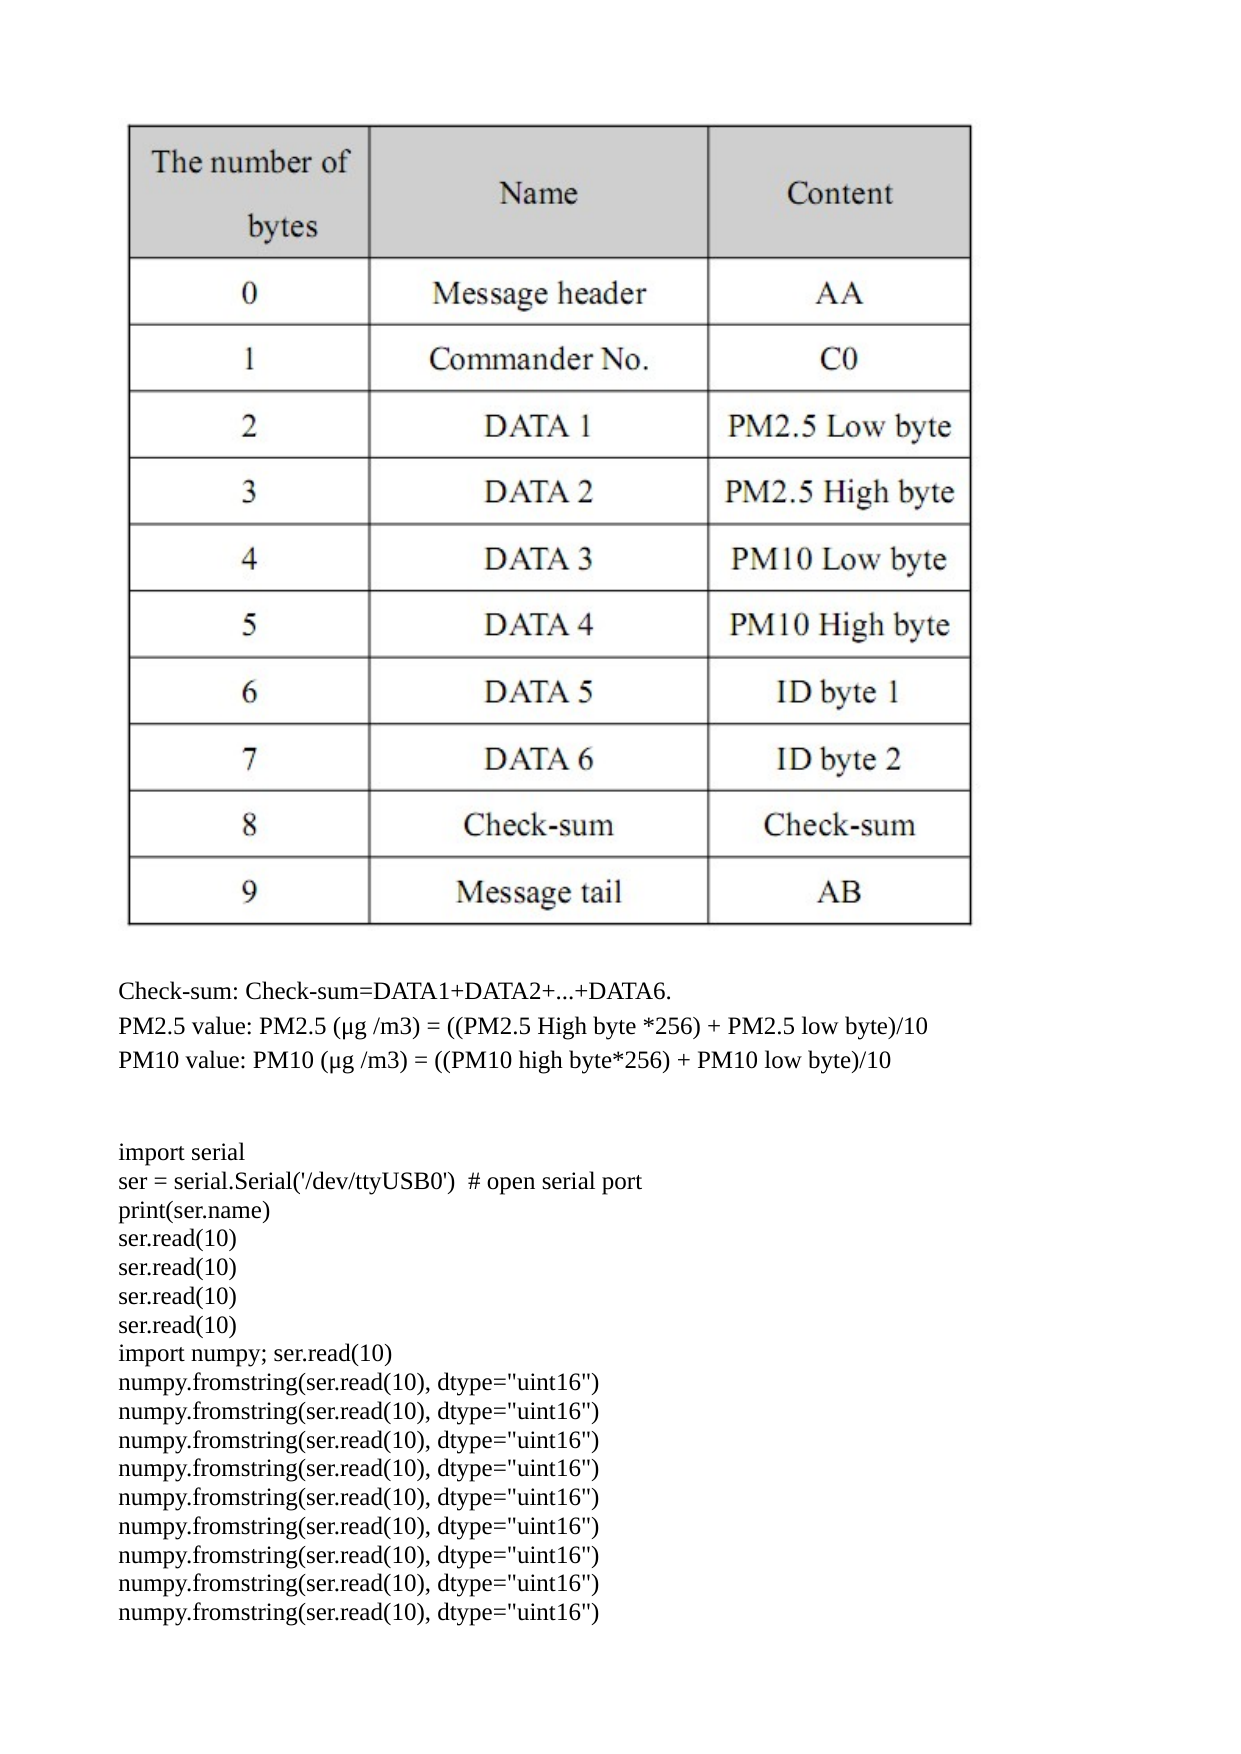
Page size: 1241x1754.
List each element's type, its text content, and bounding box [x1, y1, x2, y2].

text numpy.fromstring(ser.read(10), dtype="uint16") [118, 1453, 1122, 1482]
text numpy.fromstring(ser.read(10), dtype="uint16") [118, 1367, 1122, 1396]
text ser.read(10) [118, 1310, 1122, 1338]
text print(ser.name) [118, 1195, 1122, 1223]
text import serial [118, 1137, 1122, 1166]
text Check-sum: Check-sum=DATA1+DATA2+...+DATA6. [118, 976, 1122, 1005]
text ser.read(10) [118, 1281, 1122, 1310]
picture [118, 118, 981, 931]
text numpy.fromstring(ser.read(10), dtype="uint16") [118, 1482, 1122, 1511]
text numpy.fromstring(ser.read(10), dtype="uint16") [118, 1568, 1122, 1597]
text PM10 value: PM10 (μg /m3) = ((PM10 high byte*256) + PM10 low byte)/10 [118, 1045, 1122, 1074]
text ser = serial.Serial('/dev/ttyUSB0') # open serial port [118, 1166, 1122, 1195]
text numpy.fromstring(ser.read(10), dtype="uint16") [118, 1396, 1122, 1425]
text numpy.fromstring(ser.read(10), dtype="uint16") [118, 1511, 1122, 1540]
text numpy.fromstring(ser.read(10), dtype="uint16") [118, 1425, 1122, 1453]
text numpy.fromstring(ser.read(10), dtype="uint16") [118, 1597, 1122, 1626]
text ser.read(10) [118, 1223, 1122, 1252]
text ser.read(10) [118, 1252, 1122, 1281]
text PM2.5 value: PM2.5 (μg /m3) = ((PM2.5 High byte *256) + PM2.5 low byte)/10 [118, 1011, 1122, 1039]
text numpy.fromstring(ser.read(10), dtype="uint16") [118, 1540, 1122, 1568]
text import numpy; ser.read(10) [118, 1338, 1122, 1367]
